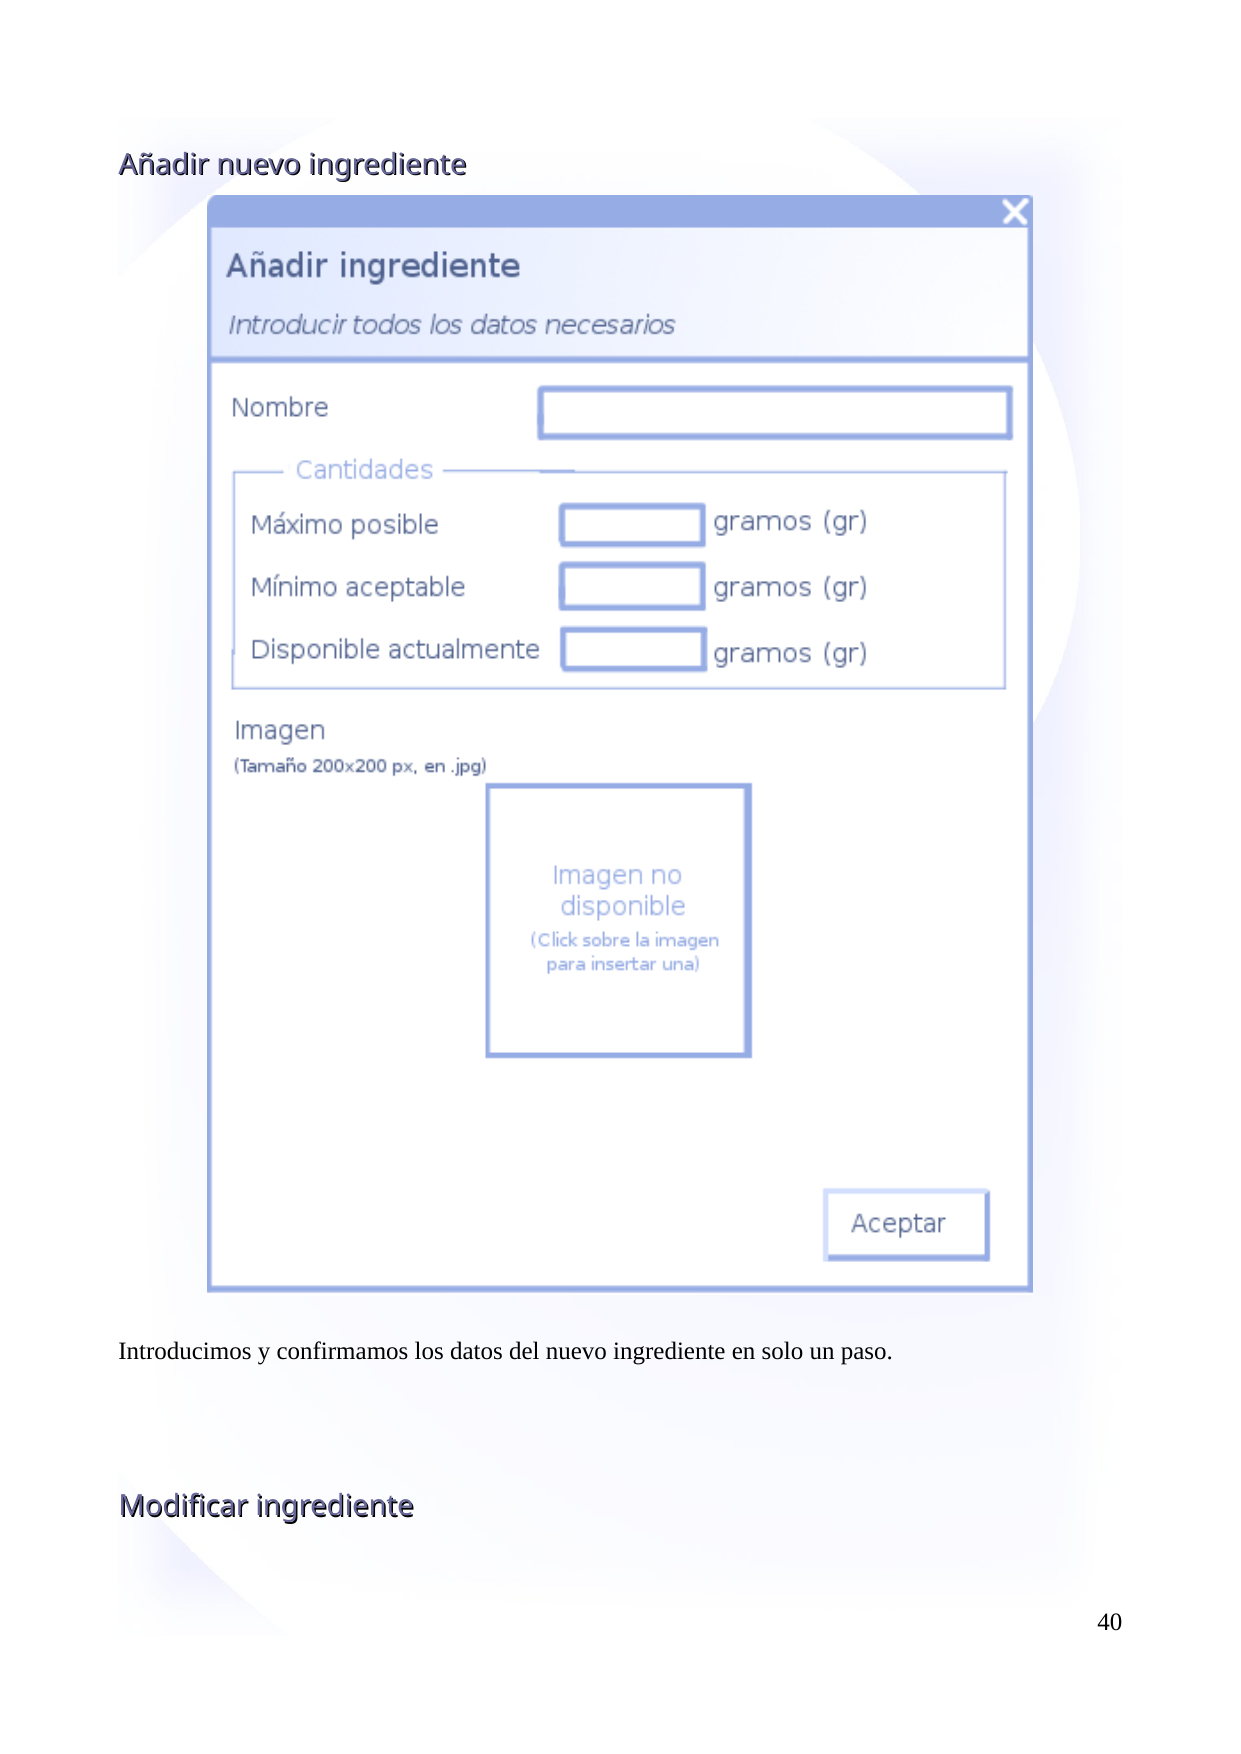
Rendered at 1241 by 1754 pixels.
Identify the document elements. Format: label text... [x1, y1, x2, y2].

subtitle Modificar ingrediente [118, 1484, 1122, 1524]
picture [118, 1364, 1122, 1484]
picture [118, 118, 1122, 143]
picture [118, 183, 1122, 1336]
subtitle Añadir nuevo ingrediente [118, 143, 1122, 183]
text Introducimos y confirmamos los datos del nuevo ingrediente en solo un paso. [118, 1336, 1122, 1364]
picture [118, 1524, 1122, 1636]
